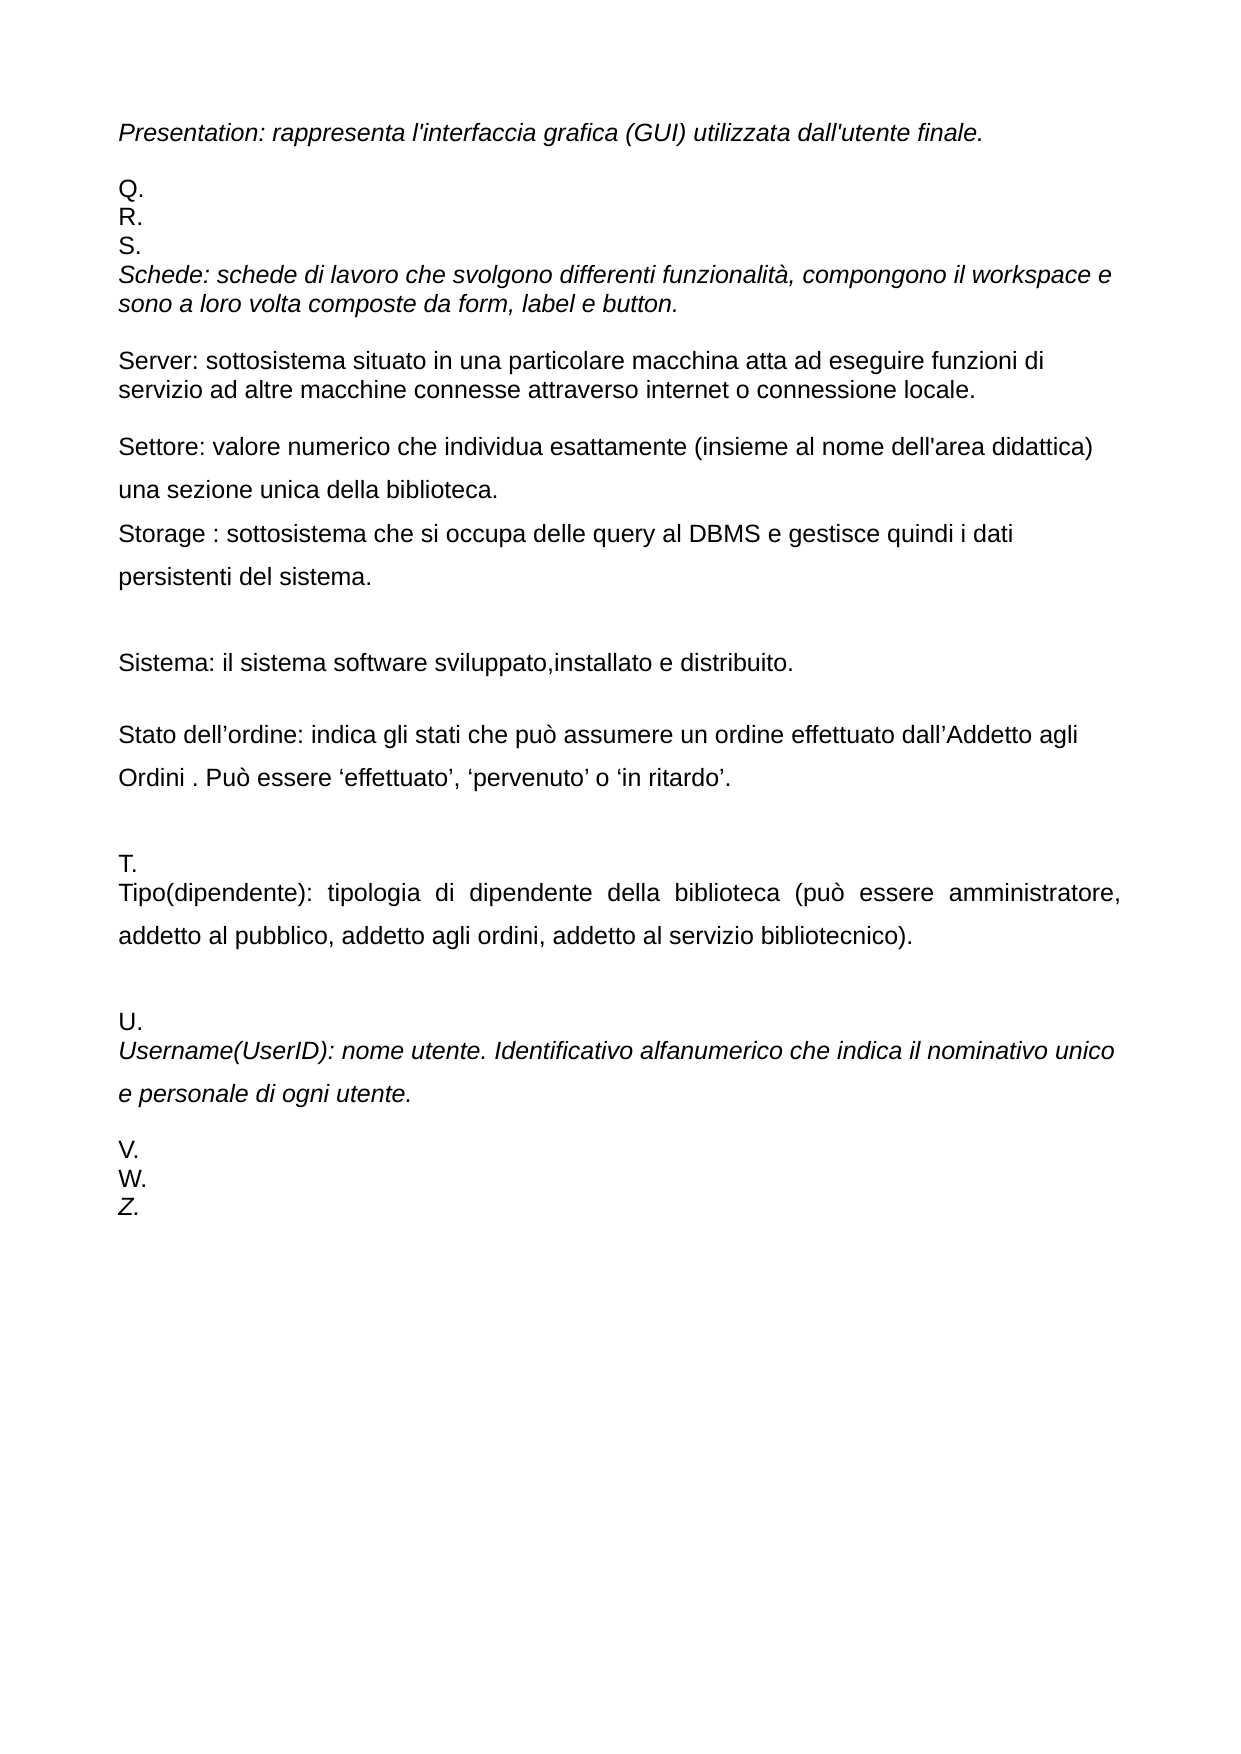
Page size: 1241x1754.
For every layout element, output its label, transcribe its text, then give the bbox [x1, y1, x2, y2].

text Username(UserID): nome utente. Identificativo alfanumerico che indica il nominativo unico e personale di ogni utente. [118, 1036, 1123, 1108]
text Sistema: il sistema software sviluppato,installato e distribuito. [118, 648, 1123, 677]
text V. [118, 1135, 1123, 1163]
text Q. [118, 174, 1123, 202]
text W. [118, 1163, 1123, 1192]
text Stato dell’ordine: indica gli stati che può assumere un ordine effettuato dall’Addetto agli Ordini . Può essere ‘effettuato’, ‘pervenuto’ o ‘in ritardo’. [118, 720, 1123, 792]
text Storage : sottosistema che si occupa delle query al DBMS e gestisce quindi i dati persistenti del sistema. [118, 519, 1123, 591]
text Tipo(dipendente): tipologia di dipendente della biblioteca (può essere amministratore, addetto al pubblico, addetto agli ordini, addetto al servizio bibliotecnico). [118, 878, 1123, 950]
text Z. [118, 1192, 1123, 1221]
text S. [118, 231, 1123, 260]
text Presentation: rappresenta l'interfaccia grafica (GUI) utilizzata dall'utente finale. [118, 118, 1123, 147]
text Settore: valore numerico che individua esattamente (insieme al nome dell'area didattica) una sezione unica della biblioteca. [118, 432, 1123, 504]
text Schede: schede di lavoro che svolgono differenti funzionalità, compongono il workspace e sono a loro volta composte da form, label e button. [118, 260, 1123, 317]
text T. [118, 849, 1123, 878]
text Server: sottosistema situato in una particolare macchina atta ad eseguire funzioni di servizio ad altre macchine connesse attraverso internet o connessione locale. [118, 346, 1123, 404]
text U. [118, 1007, 1123, 1036]
text R. [118, 202, 1123, 231]
